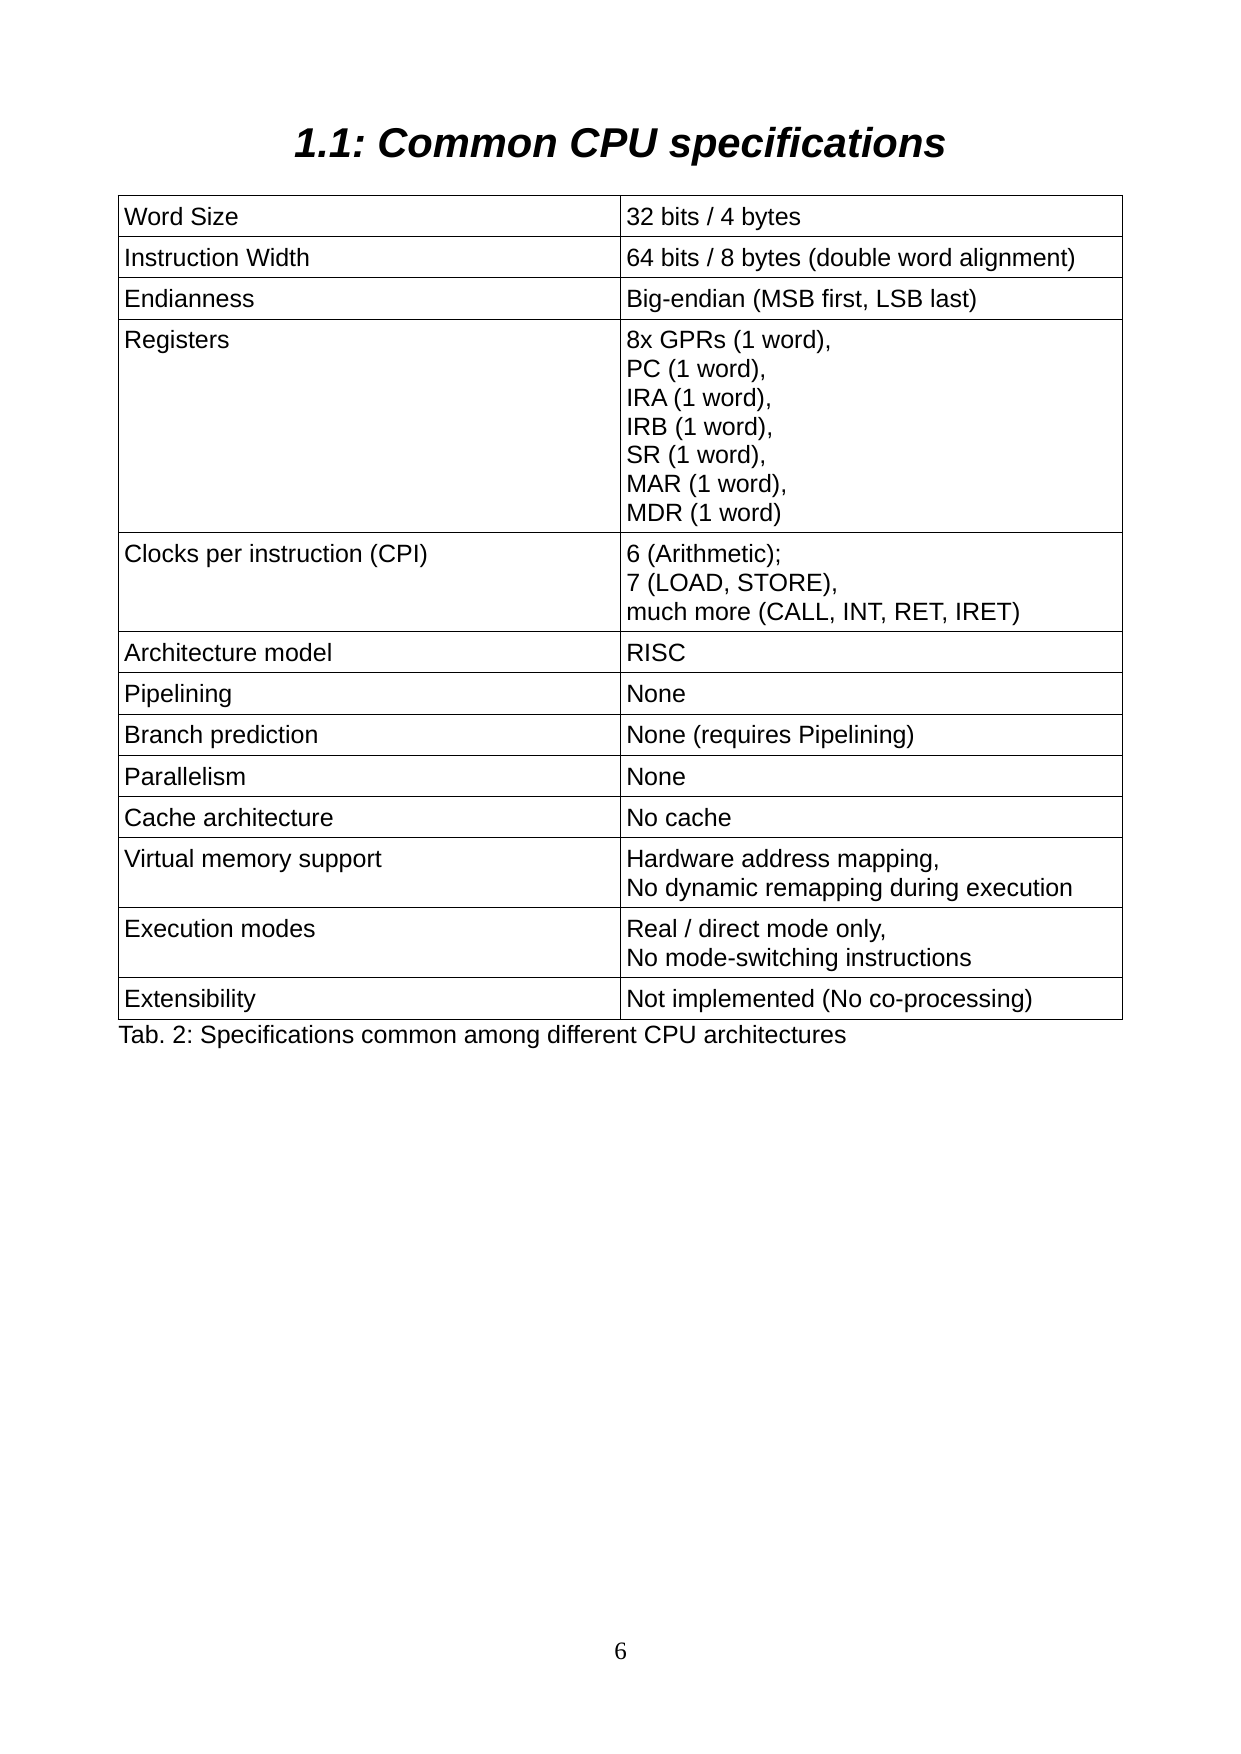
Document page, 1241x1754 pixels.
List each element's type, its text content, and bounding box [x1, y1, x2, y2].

table_cell Real / direct mode only, No mode-switching instructions [621, 908, 1122, 977]
table_header 32 bits / 4 bytes [621, 196, 1122, 236]
table_cell Parallelism [119, 756, 620, 796]
table_cell Pipelining [119, 673, 620, 713]
table_cell Hardware address mapping, No dynamic remapping during execution [621, 838, 1122, 907]
table_cell No cache [621, 797, 1122, 837]
table_cell Big-endian (MSB first, LSB last) [621, 278, 1122, 318]
table_cell None [621, 673, 1122, 713]
table_cell 64 bits / 8 bytes (double word alignment) [621, 237, 1122, 277]
table_cell Instruction Width [119, 237, 620, 277]
table_cell Not implemented (No co-processing) [621, 978, 1122, 1018]
table_cell 6 (Arithmetic); 7 (LOAD, STORE), much more (CALL, INT, RET, IRET) [621, 533, 1122, 631]
table_cell None [621, 756, 1122, 796]
table_cell Virtual memory support [119, 838, 620, 907]
text Tab. 2: Specifications common among different CPU architectures [118, 1020, 1122, 1048]
table_cell 8x GPRs (1 word), PC (1 word), IRA (1 word), IRB (1 word), SR (1 word), MAR (1 word), MDR (1 word) [621, 320, 1122, 532]
table_cell Execution modes [119, 908, 620, 977]
table_cell Architecture model [119, 632, 620, 672]
table_cell Cache architecture [119, 797, 620, 837]
table_cell Registers [119, 320, 620, 532]
table_cell RISC [621, 632, 1122, 672]
table_cell None (requires Pipelining) [621, 715, 1122, 755]
table_cell Clocks per instruction (CPI) [119, 533, 620, 631]
table_cell Branch prediction [119, 715, 620, 755]
text 1.1: Common CPU specifications [118, 118, 1122, 166]
table_header Word Size [119, 196, 620, 236]
table_cell Endianness [119, 278, 620, 318]
table_cell Extensibility [119, 978, 620, 1018]
